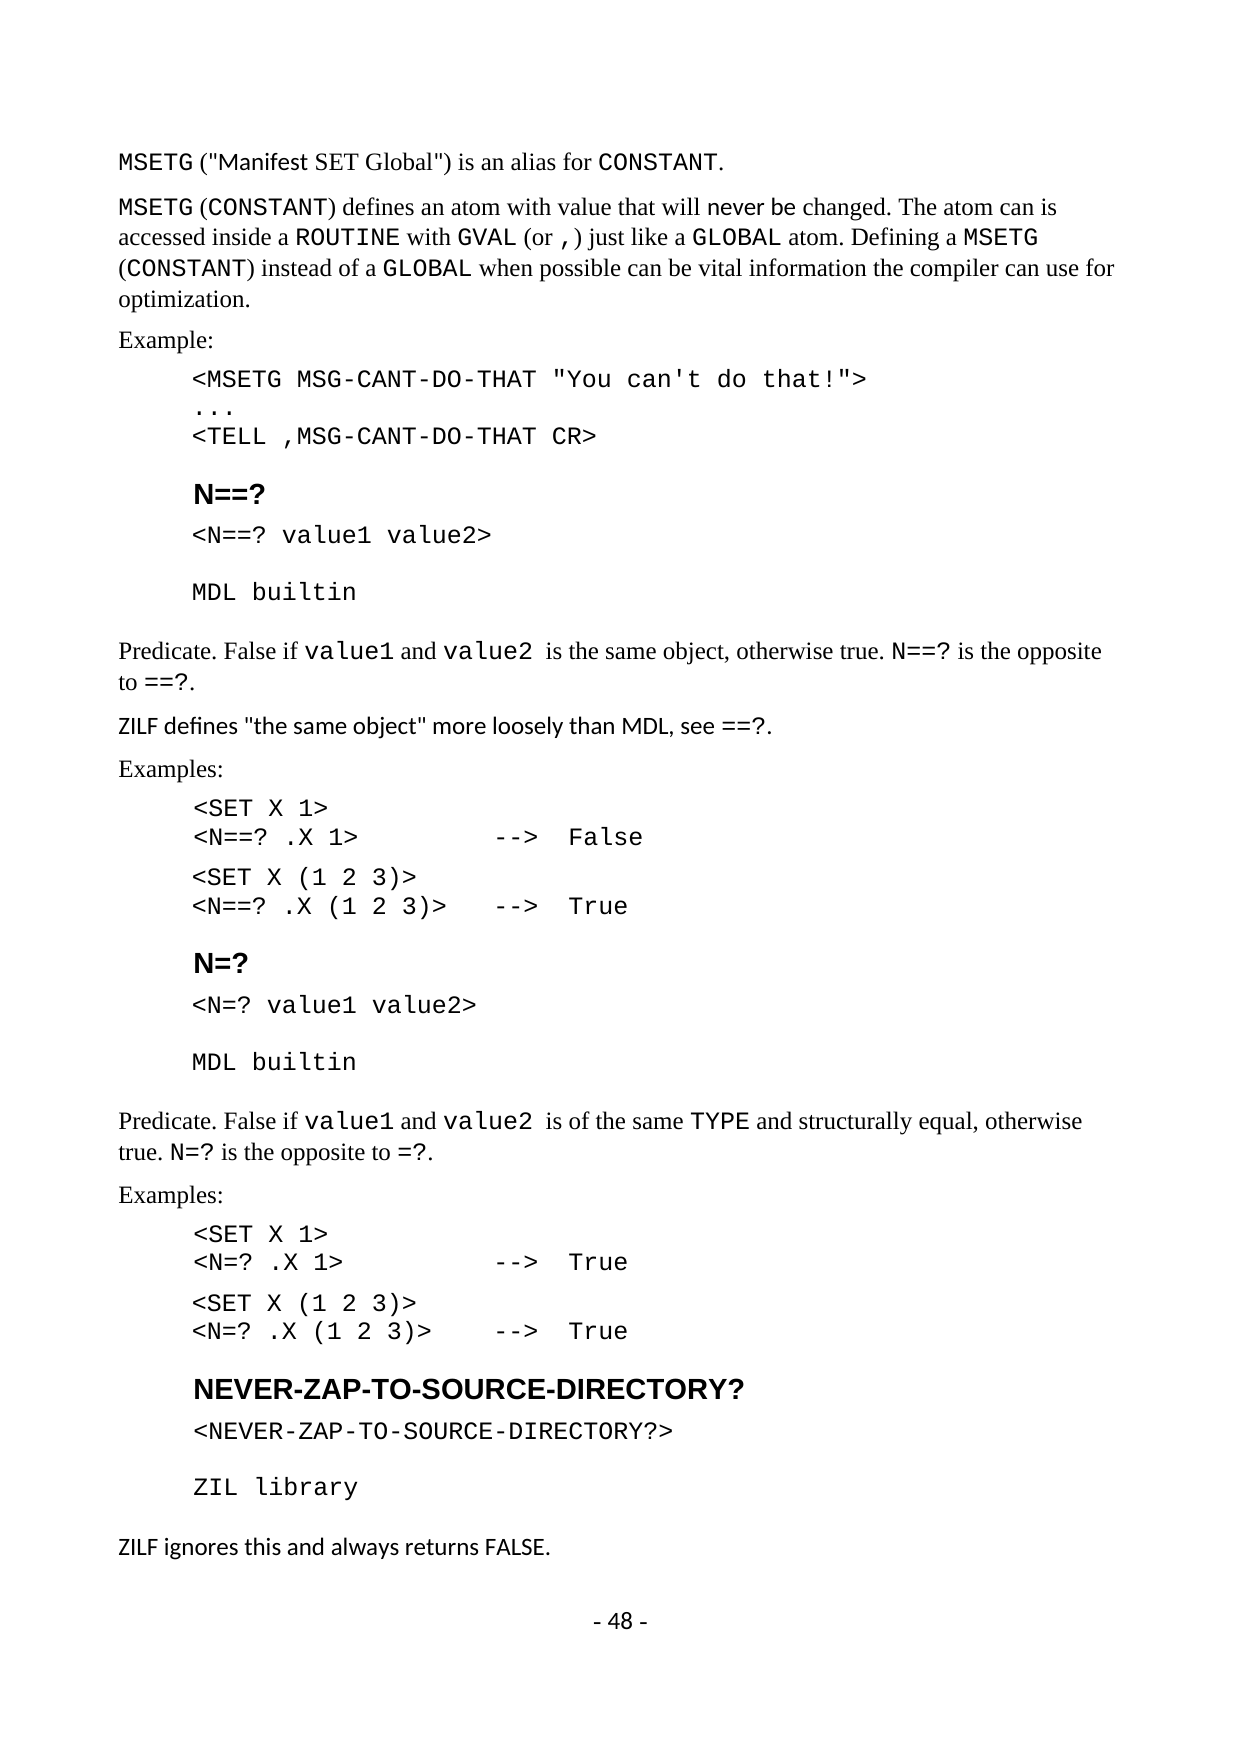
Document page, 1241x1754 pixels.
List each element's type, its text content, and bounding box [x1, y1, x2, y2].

text <MSETG MSG-CANT-DO-THAT "You can't do that!"> ... <TELL ,MSG-CANT-DO-THAT CR> [192, 367, 1122, 452]
text Examples: [118, 754, 1122, 783]
text MDL builtin [192, 579, 1122, 608]
subtitle N=? [118, 947, 1122, 980]
text <N==? value1 value2> [192, 523, 1122, 551]
text MSETG ("Manifest SET Global") is an alias for CONSTANT. [118, 146, 1122, 178]
text ZILF defines "the same object" more loosely than MDL, see ==?. [118, 710, 1122, 742]
text <SET X (1 2 3)> <N==? .X (1 2 3)> --> True [192, 865, 1122, 922]
text <SET X 1> <N=? .X 1> --> True [118, 1221, 1122, 1278]
text Examples: [118, 1180, 1122, 1209]
text Predicate. False if value1 and value2 is of the same TYPE and structurally equal, otherwise true. N=? is the opposite to =?. [118, 1106, 1122, 1168]
text MSETG (CONSTANT) defines an atom with value that will never be changed. The atom can is accessed inside a ROUTINE with GVAL (or ,) just like a GLOBAL atom. Defining a MSETG (CONSTANT) instead of a GLOBAL when possible can be vital information the compiler can use for optimization. [118, 191, 1122, 313]
list <NEVER-ZAP-TO-SOURCE-DIRECTORY?> ZIL library [118, 1418, 1122, 1503]
subtitle N==? [118, 477, 1122, 510]
text MDL builtin [192, 1049, 1122, 1078]
subtitle NEVER-ZAP-TO-SOURCE-DIRECTORY? [118, 1372, 1122, 1406]
text <N=? value1 value2> [192, 993, 1122, 1021]
text ZILF ignores this and always returns FALSE. [118, 1532, 1122, 1562]
text Predicate. False if value1 and value2 is the same object, otherwise true. N==? is the opposite to ==?. [118, 636, 1122, 698]
text <SET X 1> <N==? .X 1> --> False [118, 796, 1122, 852]
text Example: [118, 325, 1122, 354]
text <SET X (1 2 3)> <N=? .X (1 2 3)> --> True [192, 1291, 1122, 1347]
